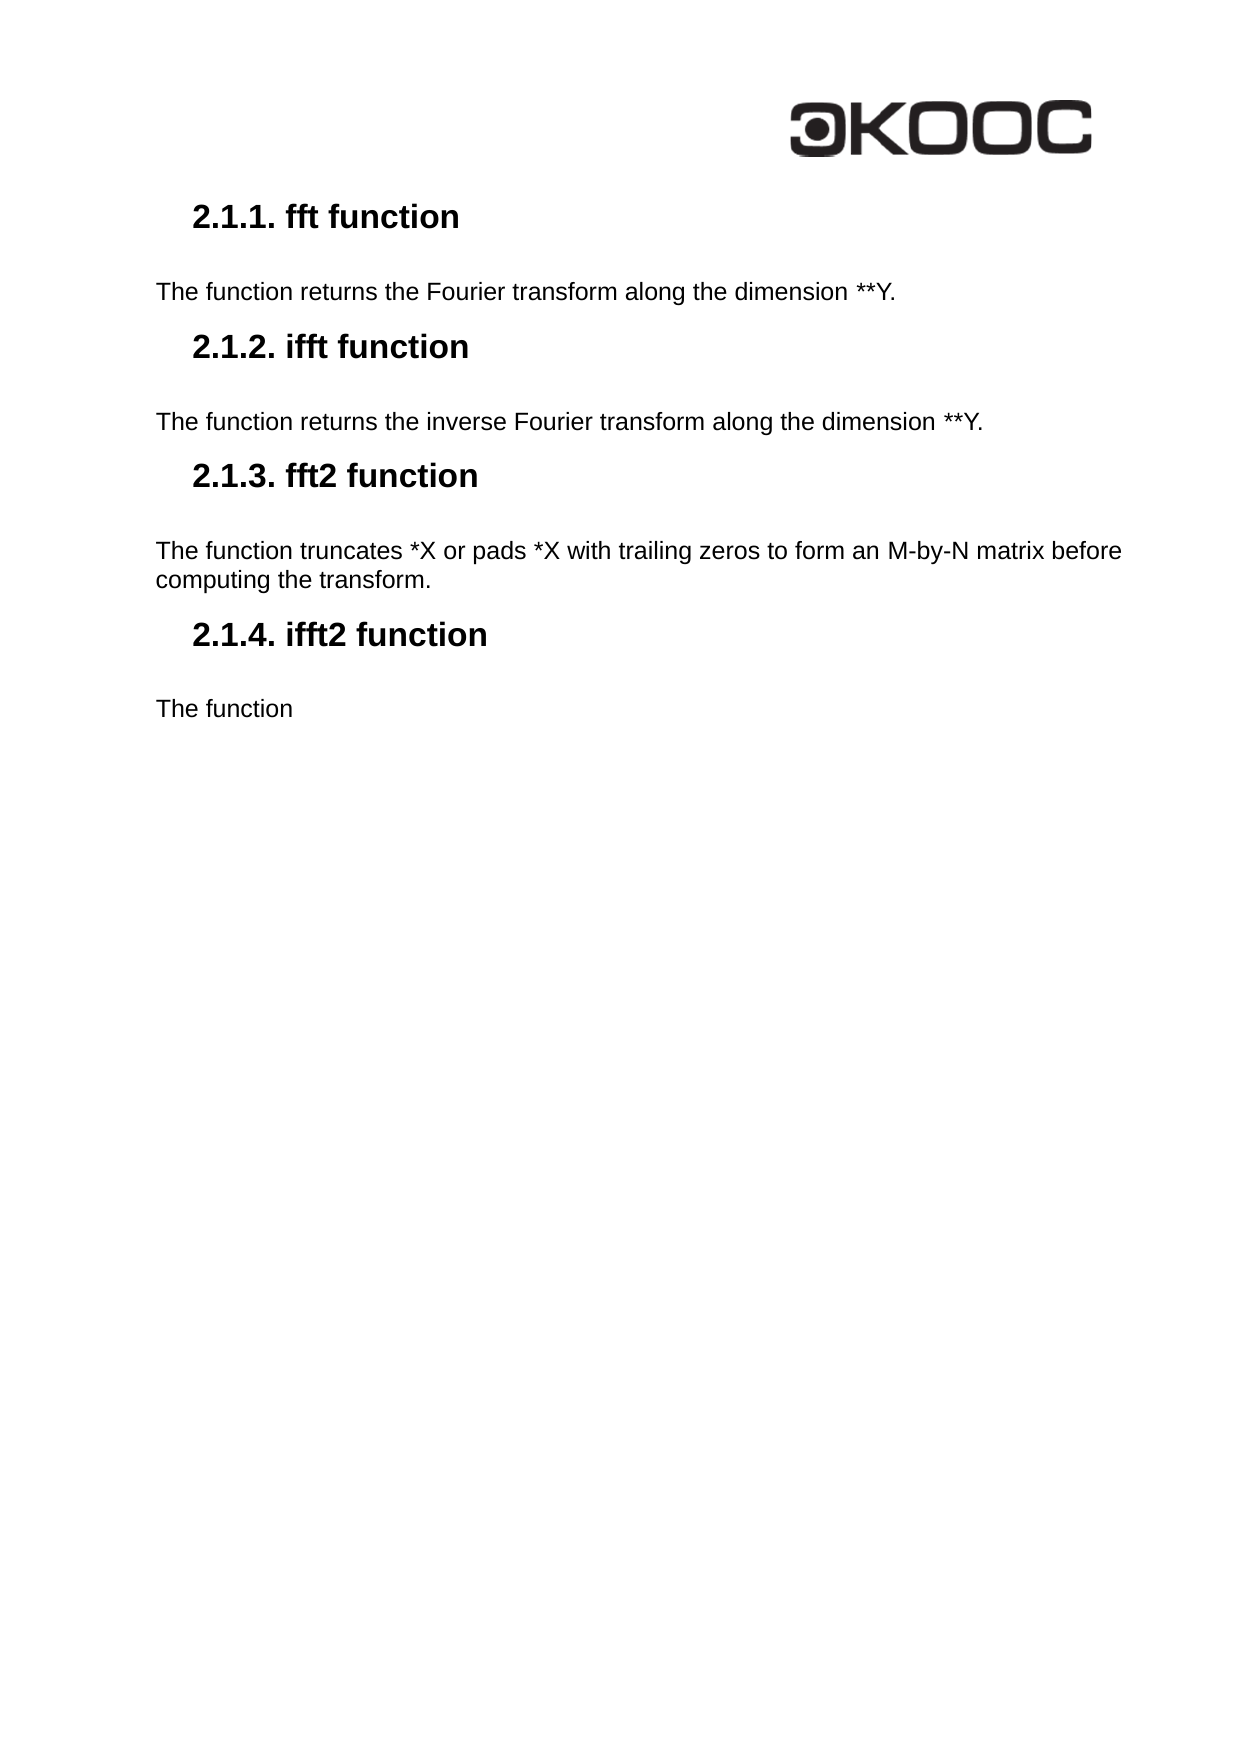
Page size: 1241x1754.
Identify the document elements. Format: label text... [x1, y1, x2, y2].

subtitle 2.1.1. fft function [118, 197, 1122, 236]
subtitle 2.1.3. fft2 function [118, 456, 1122, 495]
text The function truncates *X or pads *X with trailing zeros to form an M-by-N matrix before computing the transform. [155, 536, 1122, 593]
text The function [156, 694, 1122, 723]
text The function returns the inverse Fourier transform along the dimension **Y. [156, 407, 1122, 435]
subtitle 2.1.2. ifft function [118, 327, 1122, 365]
picture [790, 100, 1092, 157]
text The function returns the Fourier transform along the dimension **Y. [156, 277, 1122, 306]
subtitle 2.1.4. ifft2 function [118, 614, 1122, 653]
